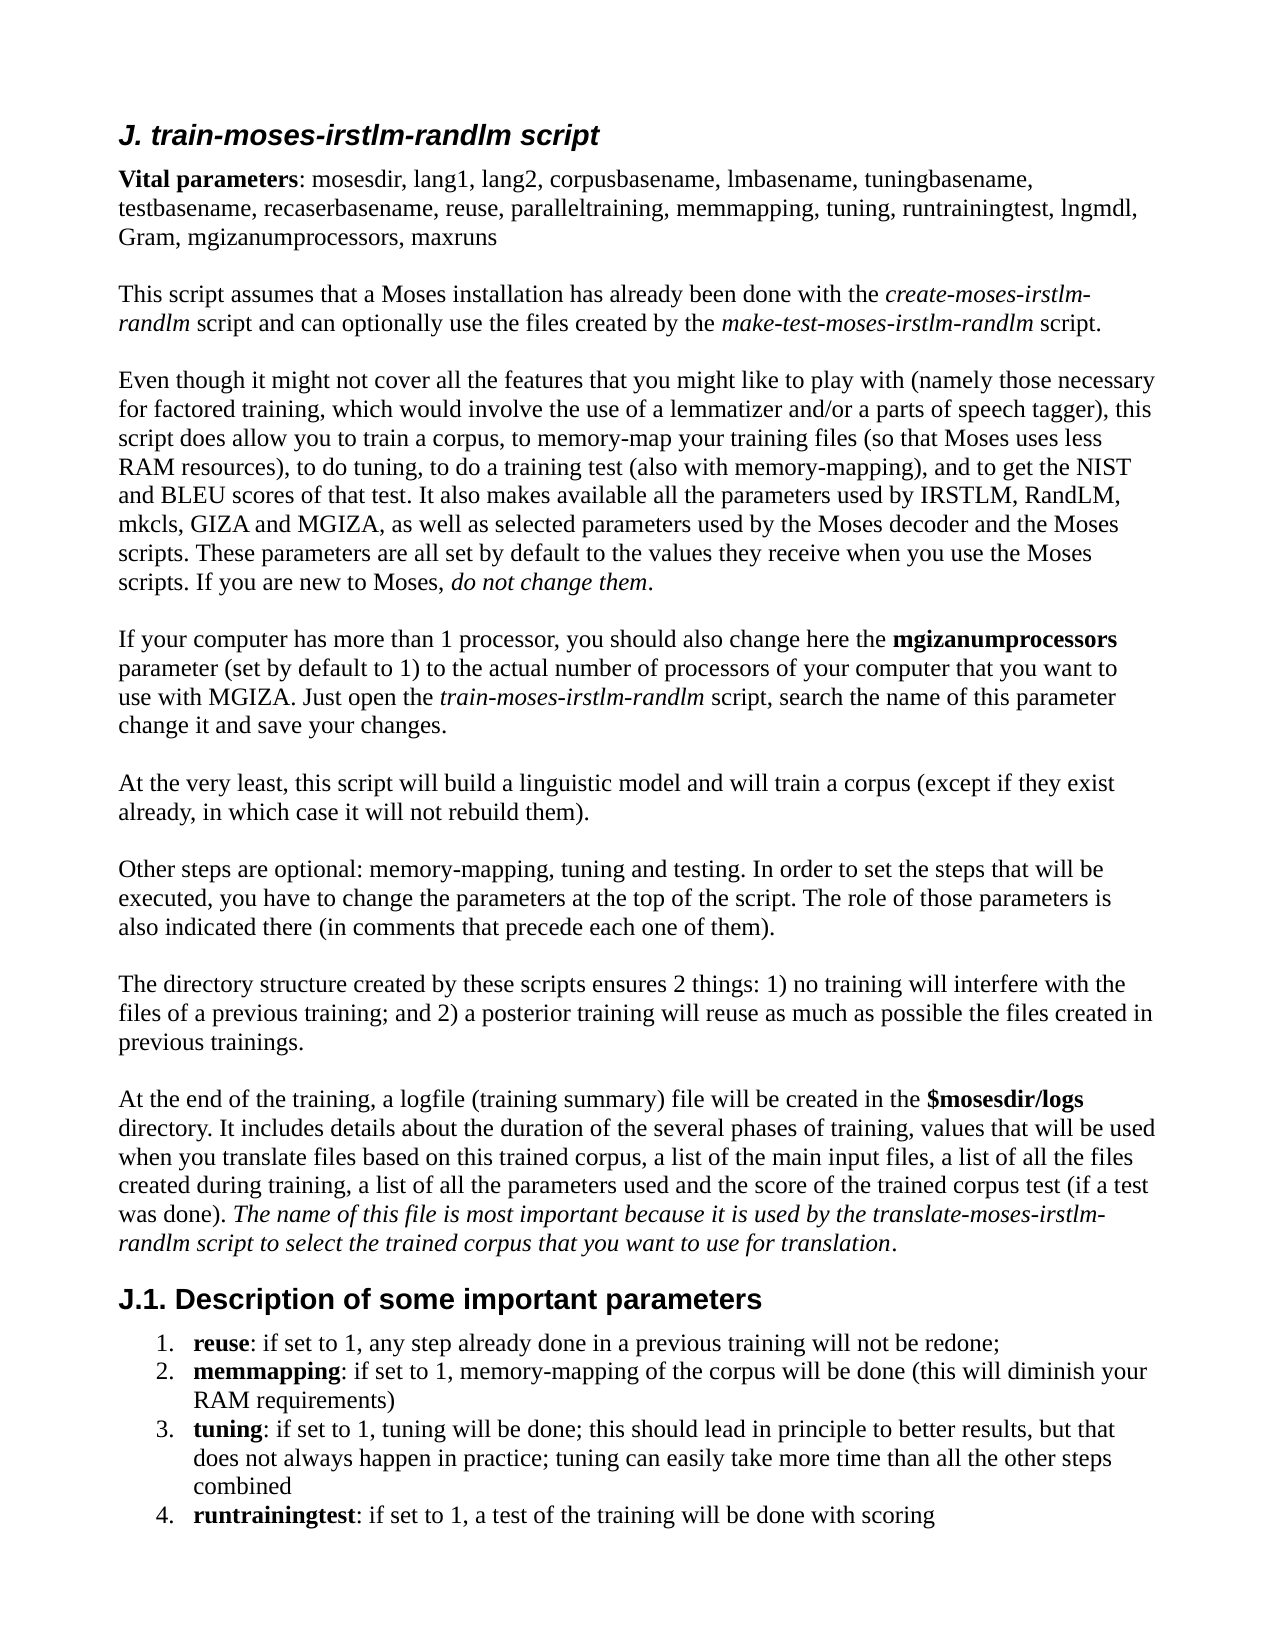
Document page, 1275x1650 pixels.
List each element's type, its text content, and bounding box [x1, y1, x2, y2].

list runtrainingtest: if set to 1, a test of the training will be done with scoring [156, 1500, 1157, 1529]
text If your computer has more than 1 processor, you should also change here the mgizanumprocessors parameter (set by default to 1) to the actual number of processors of your computer that you want to use with MGIZA. Just open the train-moses-irstlm-randlm script, search the name of this parameter change it and save your changes. [118, 624, 1157, 739]
text At the very least, this script will build a linguistic model and will train a corpus (except if they exist already, in which case it will not rebuild them). [118, 768, 1157, 825]
text This script assumes that a Moses installation has already been done with the create-moses-irstlm-randlm script and can optionally use the files created by the make-test-moses-irstlm-randlm script. [118, 279, 1157, 337]
list tuning: if set to 1, tuning will be done; this should lead in principle to better results, but that does not always happen in practice; tuning can easily take more time than all the other steps combined [156, 1414, 1157, 1500]
subtitle J. train-moses-irstlm-randlm script [118, 118, 1157, 152]
text Even though it might not cover all the features that you might like to play with (namely those necessary for factored training, which would involve the use of a lemmatizer and/or a parts of speech tagger), this script does allow you to train a corpus, to memory-map your training files (so that Moses uses less RAM resources), to do tuning, to do a training test (also with memory-mapping), and to get the NIST and BLEU scores of that test. It also makes available all the parameters used by IRSTLM, RandLM, mkcls, GIZA and MGIZA, as well as selected parameters used by the Moses decoder and the Moses scripts. These parameters are all set by default to the values they receive when you use the Moses scripts. If you are new to Moses, do not change them. [118, 365, 1157, 595]
text The directory structure created by these scripts ensures 2 things: 1) no training will interfere with the files of a previous training; and 2) a posterior training will reuse as much as possible the files created in previous trainings. [118, 969, 1157, 1055]
text At the end of the training, a logfile (training summary) file will be created in the $mosesdir/logs directory. It includes details about the duration of the several phases of training, values that will be used when you translate files based on this trained corpus, a list of the main input files, a list of all the files created during training, a list of all the parameters used and the score of the trained corpus test (if a test was done). The name of this file is most important because it is used by the translate-moses-irstlm-randlm script to select the trained corpus that you want to use for translation. [118, 1084, 1157, 1257]
list memmapping: if set to 1, memory-mapping of the corpus will be done (this will diminish your RAM requirements) [156, 1356, 1157, 1414]
list reuse: if set to 1, any step already done in a previous training will not be redone; [156, 1328, 1157, 1356]
text Other steps are optional: memory-mapping, tuning and testing. In order to set the steps that will be executed, you have to change the parameters at the top of the script. The role of those parameters is also indicated there (in comments that precede each one of them). [118, 854, 1157, 940]
text Vital parameters: mosesdir, lang1, lang2, corpusbasename, lmbasename, tuningbasename, testbasename, recaserbasename, reuse, paralleltraining, memmapping, tuning, runtrainingtest, lngmdl, Gram, mgizanumprocessors, maxruns [118, 164, 1157, 250]
subtitle J.1. Description of some important parameters [118, 1282, 1157, 1315]
